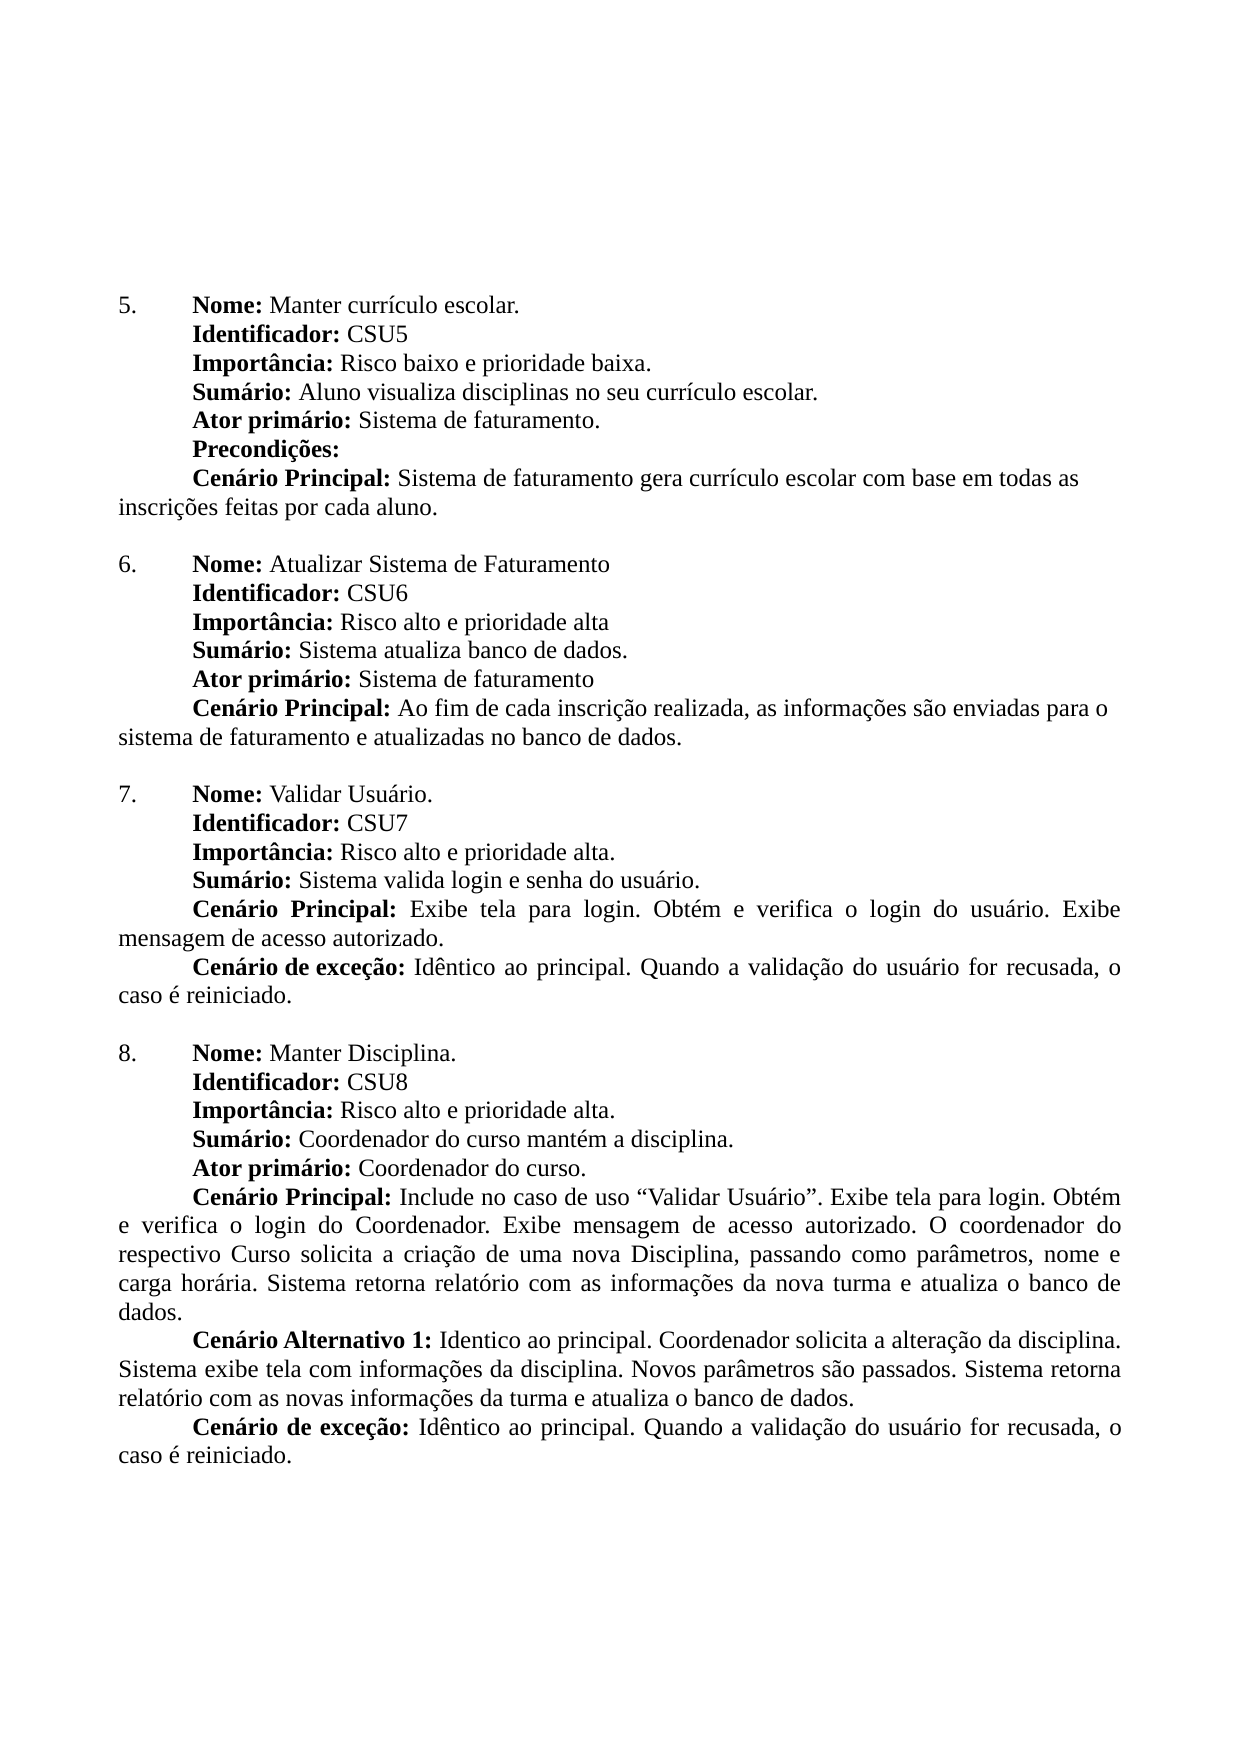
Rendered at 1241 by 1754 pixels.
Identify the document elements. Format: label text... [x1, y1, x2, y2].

text 5. Nome: Manter currículo escolar. [118, 291, 1122, 319]
text Ator primário: Sistema de faturamento [118, 664, 1122, 693]
text Sumário: Aluno visualiza disciplinas no seu currículo escolar. [118, 377, 1122, 406]
text Identificador: CSU7 [118, 808, 1122, 837]
text Ator primário: Sistema de faturamento. [118, 406, 1122, 434]
text Importância: Risco alto e prioridade alta. [118, 837, 1122, 866]
text 7. Nome: Validar Usuário. [118, 779, 1122, 808]
text Sumário: Sistema atualiza banco de dados. [118, 636, 1122, 664]
text Identificador: CSU6 [118, 578, 1122, 607]
text Cenário Principal: Include no caso de uso “Validar Usuário”. Exibe tela para login. Obtém e verifica o login do Coordenador. Exibe mensagem de acesso autorizado. O coordenador do respectivo Curso solicita a criação de uma nova Disciplina, passando como parâmetros, nome e carga horária. Sistema retorna relatório com as informações da nova turma e atualiza o banco de dados. [118, 1182, 1122, 1326]
text Sumário: Sistema valida login e senha do usuário. [118, 866, 1122, 894]
text Ator primário: Coordenador do curso. [118, 1153, 1122, 1182]
text Cenário Principal: Sistema de faturamento gera currículo escolar com base em todas as inscrições feitas por cada aluno. [118, 463, 1122, 521]
text Cenário Alternativo 1: Identico ao principal. Coordenador solicita a alteração da disciplina. Sistema exibe tela com informações da disciplina. Novos parâmetros são passados. Sistema retorna relatório com as novas informações da turma e atualiza o banco de dados. [118, 1326, 1122, 1412]
text Identificador: CSU8 [118, 1067, 1122, 1096]
text 8. Nome: Manter Disciplina. [118, 1038, 1122, 1067]
text Importância: Risco alto e prioridade alta. [118, 1096, 1122, 1124]
text Cenário de exceção: Idêntico ao principal. Quando a validação do usuário for recusada, o caso é reiniciado. [118, 1412, 1122, 1469]
text Cenário de exceção: Idêntico ao principal. Quando a validação do usuário for recusada, o caso é reiniciado. [118, 952, 1122, 1009]
text Cenário Principal: Ao fim de cada inscrição realizada, as informações são enviadas para o sistema de faturamento e atualizadas no banco de dados. [118, 693, 1122, 751]
text Importância: Risco alto e prioridade alta [118, 607, 1122, 636]
text Cenário Principal: Exibe tela para login. Obtém e verifica o login do usuário. Exibe mensagem de acesso autorizado. [118, 894, 1122, 952]
text 6. Nome: Atualizar Sistema de Faturamento [118, 549, 1122, 578]
text Precondições: [118, 434, 1122, 463]
text Sumário: Coordenador do curso mantém a disciplina. [118, 1124, 1122, 1153]
text Importância: Risco baixo e prioridade baixa. [118, 348, 1122, 377]
text Identificador: CSU5 [118, 319, 1122, 348]
